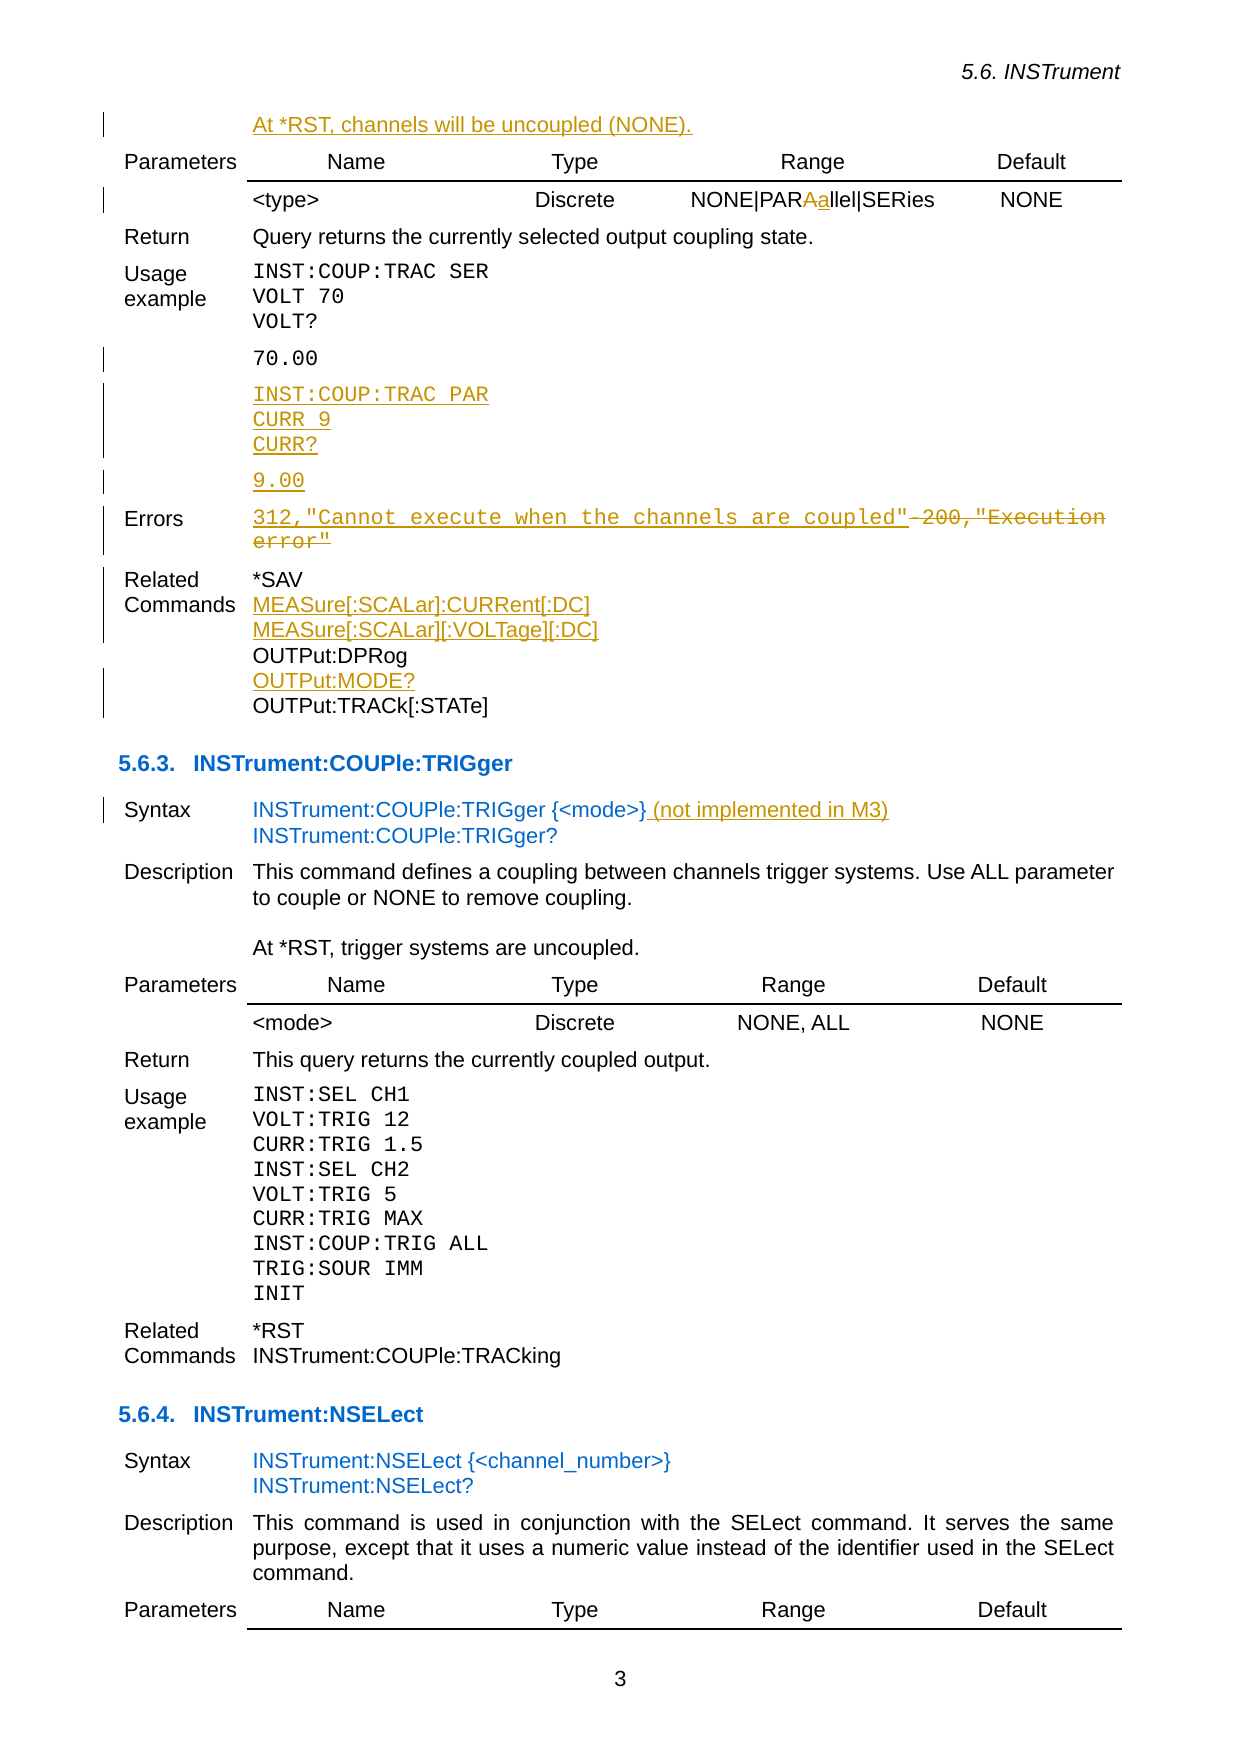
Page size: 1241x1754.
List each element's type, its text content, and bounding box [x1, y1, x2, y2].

subtitle INSTrument:COUPle:TRIGger [118, 750, 1122, 777]
table_cell Parameters [118, 1591, 247, 1628]
table_cell <mode> [247, 1005, 465, 1041]
table_cell Name [247, 1591, 465, 1628]
table_cell Parameters [118, 143, 247, 218]
table_cell Query returns the currently selected output coupling state. [247, 218, 1122, 255]
table_cell Description [118, 1504, 247, 1591]
table_cell Return [118, 1041, 247, 1078]
table_cell NONE, ALL [684, 1005, 903, 1041]
table_header Syntax [118, 1442, 247, 1504]
table_cell Range [684, 966, 903, 1002]
table_cell This command is used in conjunction with the SELect command. It serves the same purpose, except that it uses a numeric value instead of the identifier used in the SELect command. [247, 1504, 1122, 1591]
table_cell Related Commands [118, 1313, 247, 1374]
table_cell INST:SEL CH1 VOLT:TRIG 12 CURR:TRIG 1.5 INST:SEL CH2 VOLT:TRIG 5 CURR:TRIG MAX INST:COUP:TRIG ALL TRIG:SOUR IMM INIT [247, 1078, 1122, 1312]
table_cell Name [247, 143, 465, 179]
table_cell Discrete [465, 182, 684, 218]
table_cell Range [684, 143, 941, 179]
table_header Syntax [118, 792, 247, 853]
table_header INSTrument:NSELect {<channel_number>} INSTrument:NSELect? [247, 1442, 1122, 1504]
table_cell This command defines a coupling between channels trigger systems. Use ALL parameter to couple or NONE to remove coupling. At *RST, trigger systems are uncoupled. [247, 854, 1122, 966]
table_cell *RST INSTrument:COUPle:TRACking [247, 1313, 1122, 1374]
table_cell NONE [941, 182, 1122, 218]
table_cell Type [465, 1591, 684, 1628]
table_cell 312,"Cannot execute when the channels are coupled" [247, 500, 1122, 561]
table_cell Range [684, 1591, 903, 1628]
table_cell NONE|PARallel|SERies [684, 182, 941, 218]
table_cell Default [903, 966, 1122, 1002]
table_cell [118, 106, 247, 143]
table_cell NONE [903, 1005, 1122, 1041]
table_cell Description [118, 854, 247, 966]
table_cell Related Commands [118, 561, 247, 724]
table_cell Default [903, 1591, 1122, 1628]
table_header INSTrument:COUPle:TRIGger {<mode>} (not implemented in M3) INSTrument:COUPle:TRIGger? [247, 792, 1122, 853]
subtitle INSTrument:NSELect [118, 1401, 1122, 1427]
table_cell Parameters [118, 966, 247, 1041]
table_cell Discrete [465, 1005, 684, 1041]
table_cell Return [118, 218, 247, 255]
table_cell <type> [247, 182, 465, 218]
table_cell Type [465, 966, 684, 1002]
table_cell Name [247, 966, 465, 1002]
table_cell Usage example [118, 255, 247, 500]
table_cell INST:COUP:TRAC SER VOLT 70 VOLT? 70.00 INST:COUP:TRAC PAR CURR 9 CURR? 9.00 [247, 255, 1122, 500]
table_cell Type [465, 143, 684, 179]
table_cell Default [941, 143, 1122, 179]
table_cell Errors [118, 500, 247, 561]
table_cell Usage example [118, 1078, 247, 1312]
table_cell *SAV MEASure[:SCALar]:CURRent[:DC] MEASure[:SCALar][:VOLTage][:DC] OUTPut:DPRog OUTPut:MODE? OUTPut:TRACk[:STATe] [247, 561, 1122, 724]
table_cell This query returns the currently coupled output. [247, 1041, 1122, 1078]
